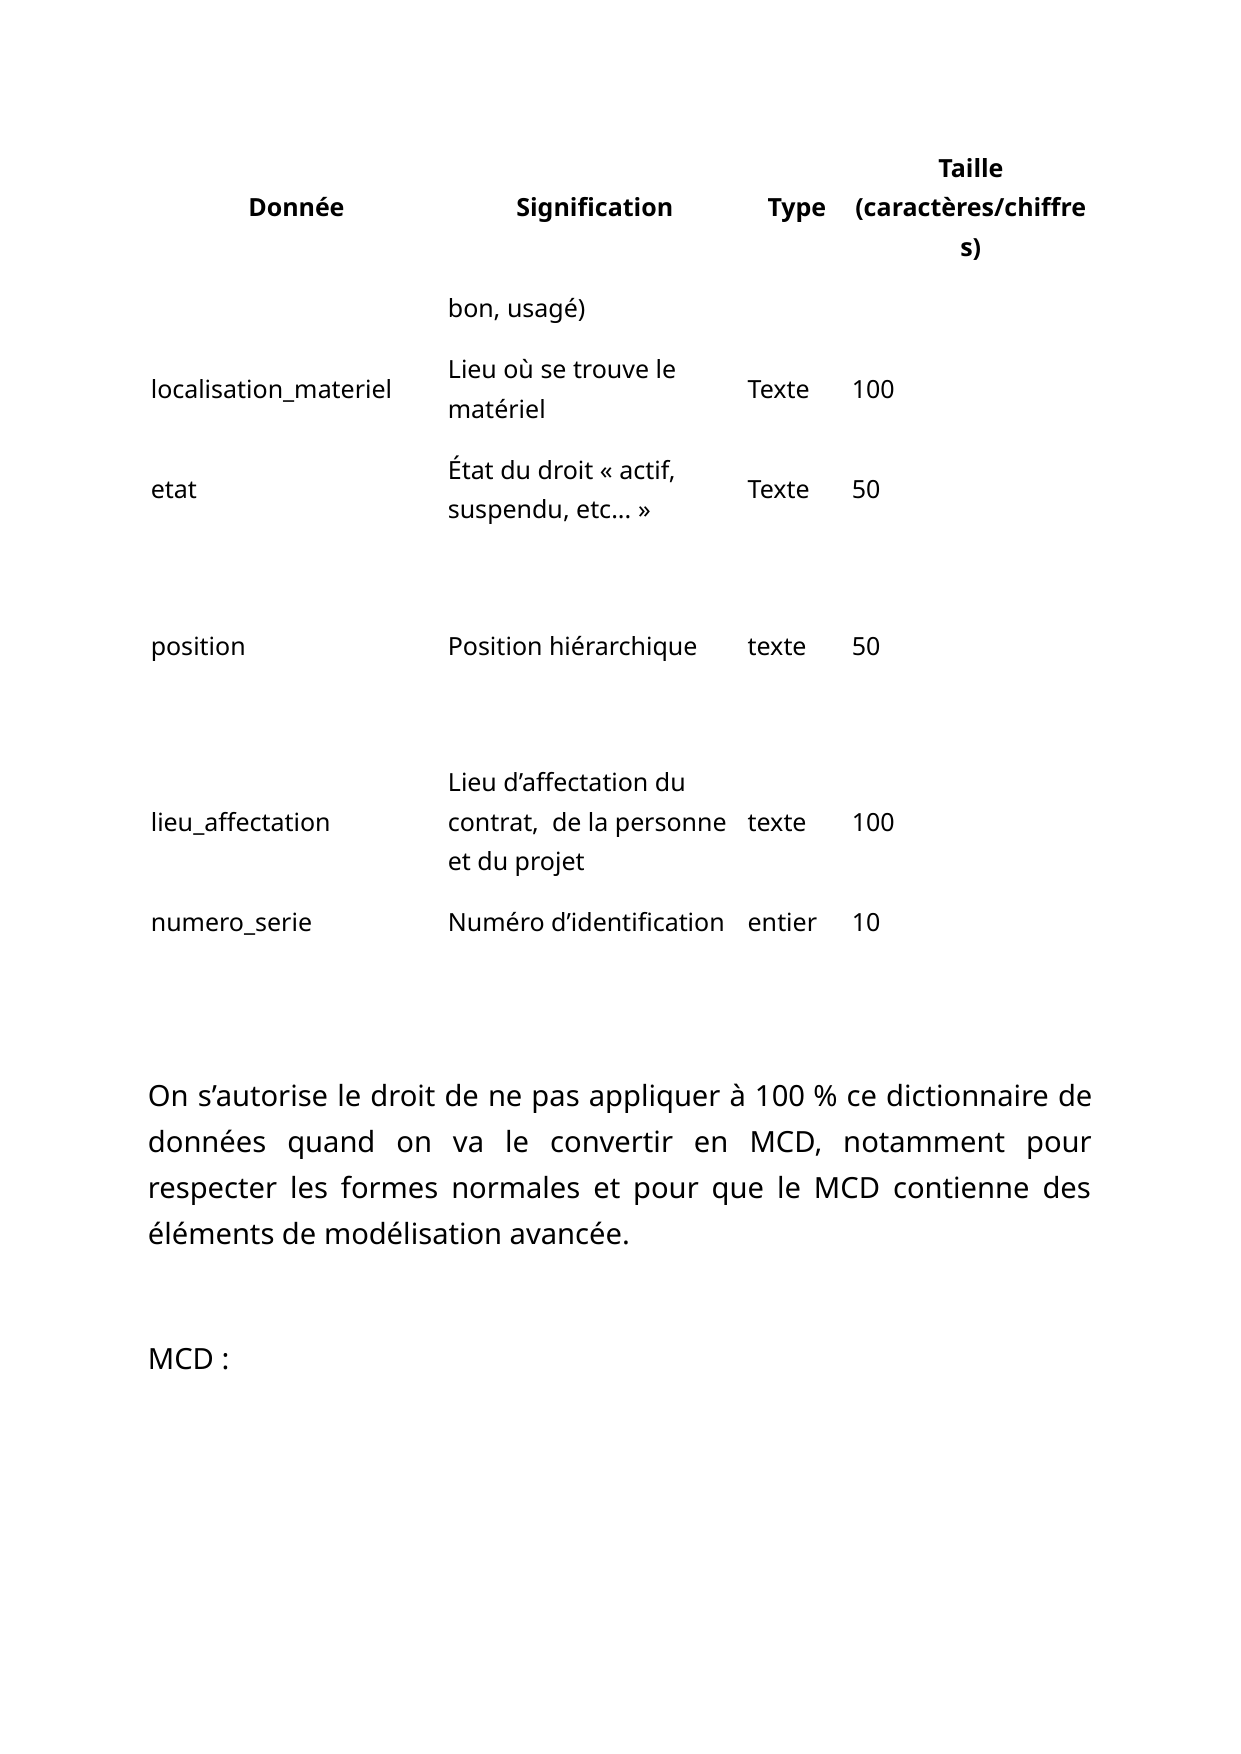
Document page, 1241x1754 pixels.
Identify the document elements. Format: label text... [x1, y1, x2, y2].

table_cell numero_serie [148, 902, 445, 963]
table_cell État du droit « actif, suspendu, etc... » [445, 450, 744, 550]
table_cell Position hiérarchique [445, 550, 744, 762]
table_cell 50 [849, 550, 1093, 762]
table_cell entier [745, 902, 849, 963]
table_cell Numéro d’identification [445, 902, 744, 963]
table_cell 50 [849, 450, 1093, 550]
table_cell [745, 288, 849, 349]
table_header Type [745, 148, 849, 288]
table_cell Lieu où se trouve le matériel [445, 349, 744, 449]
table_cell position [148, 550, 445, 762]
table_cell [148, 288, 445, 349]
table_cell etat [148, 450, 445, 550]
text MCD : [148, 1339, 1093, 1378]
table_cell localisation_materiel [148, 349, 445, 449]
table_cell Texte [745, 450, 849, 550]
text On s’autorise le droit de ne pas appliquer à 100 % ce dictionnaire de données quand on va le convertir en MCD, notamment pour respecter les formes normales et pour que le MCD contienne des éléments de modélisation avancée. [148, 1076, 1093, 1253]
table_cell bon, usagé) [445, 288, 744, 349]
table_header Donnée [148, 148, 445, 288]
table_cell texte [745, 762, 849, 902]
table_cell texte [745, 550, 849, 762]
table_cell 10 [849, 902, 1093, 963]
table_cell 100 [849, 762, 1093, 902]
table_cell Texte [745, 349, 849, 449]
table_header Signification [445, 148, 744, 288]
table_cell 100 [849, 349, 1093, 449]
table_header Taille (caractères/chiffres) [849, 148, 1093, 288]
table_cell lieu_affectation [148, 762, 445, 902]
table_cell Lieu d’affectation du contrat, de la personne et du projet [445, 762, 744, 902]
table_cell [849, 288, 1093, 349]
